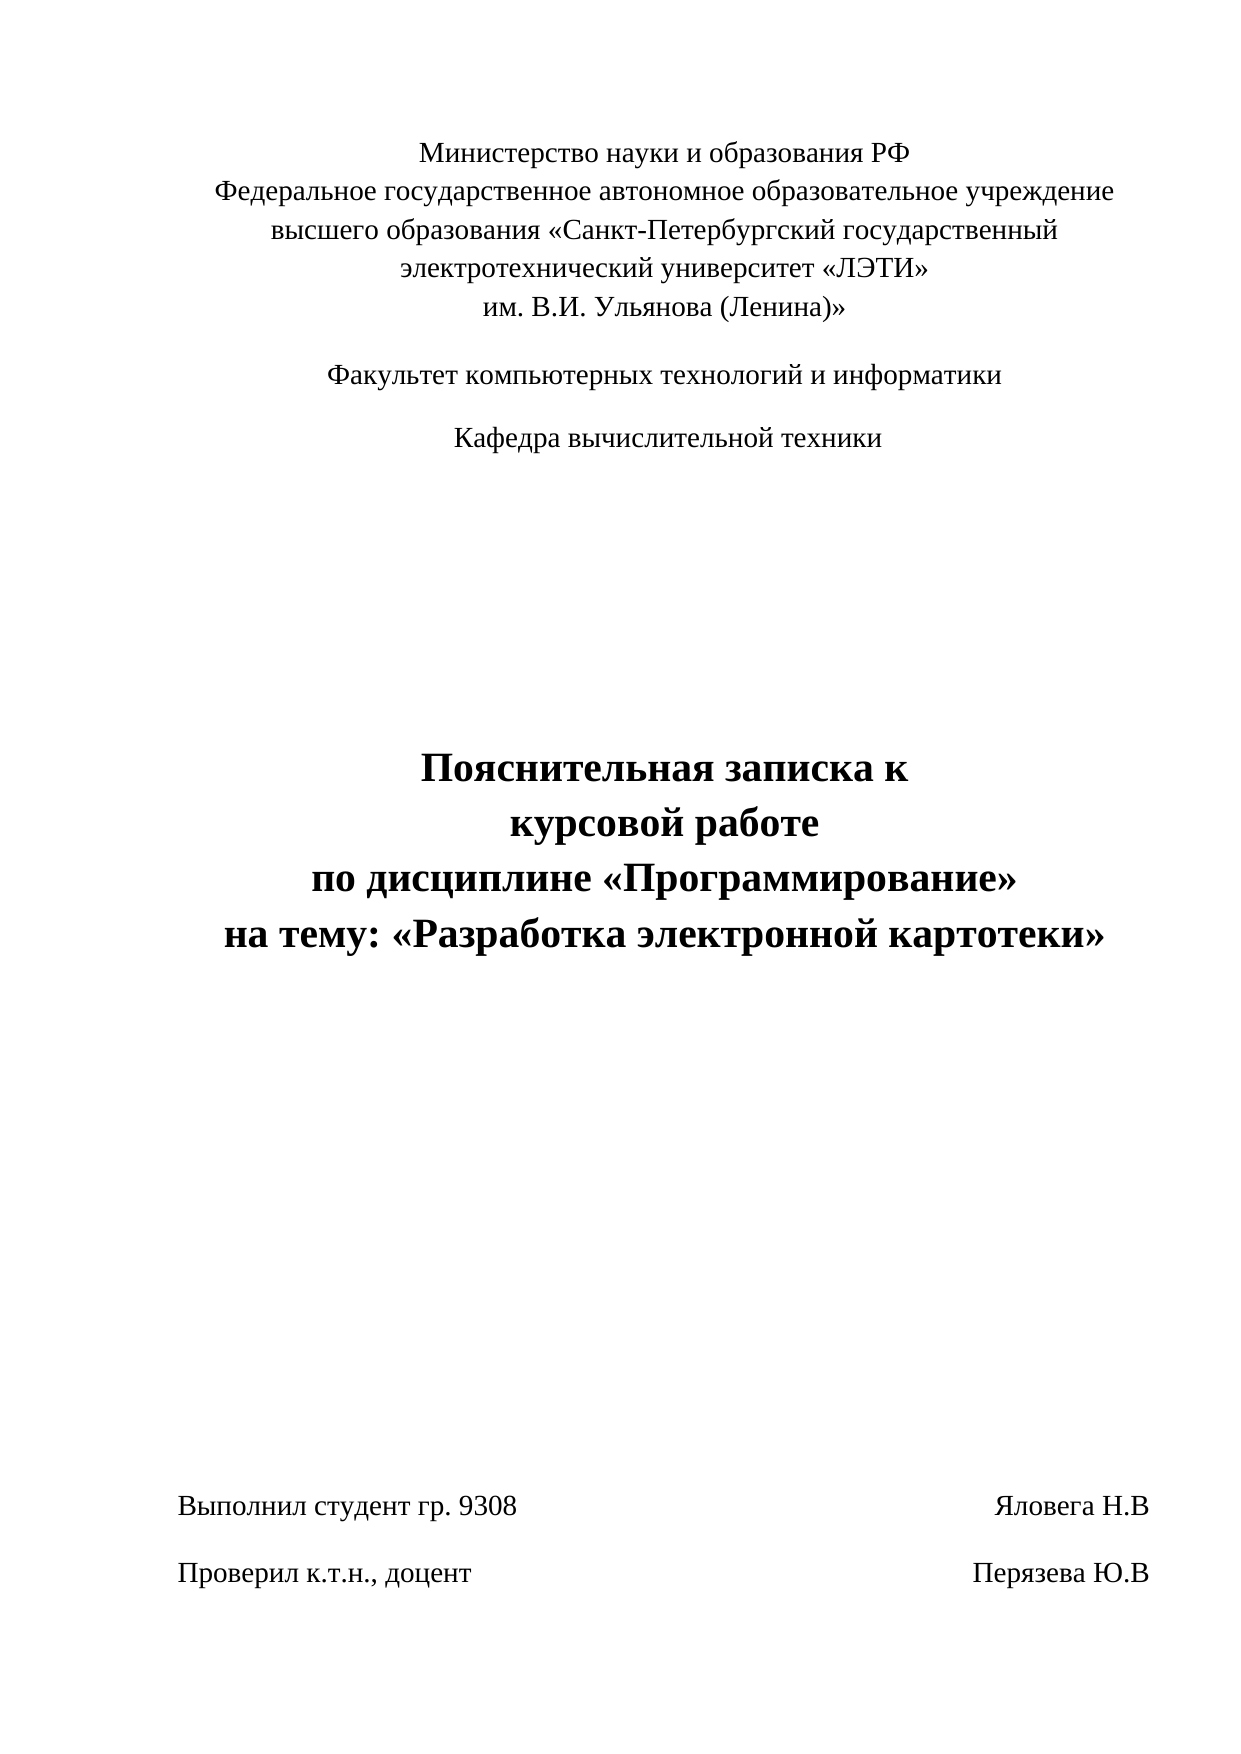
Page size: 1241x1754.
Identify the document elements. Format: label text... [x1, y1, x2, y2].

table_cell Проверил к.т.н., доцент [176, 1555, 663, 1589]
table_header Выполнил студент гр. 9308 [176, 1488, 663, 1522]
table_cell [176, 1522, 663, 1555]
text им. В.И. Ульянова (Ленина)» [177, 289, 1152, 322]
text курсовой работе [177, 798, 1152, 846]
text Пояснительная записка к [177, 743, 1152, 791]
text Министерство науки и образования РФ [177, 135, 1152, 168]
table_header Яловега Н.В [663, 1488, 1151, 1522]
text Факультет компьютерных технологий и информатики [177, 357, 1152, 391]
table_cell Перязева Ю.В [663, 1555, 1151, 1589]
table_cell [663, 1522, 1151, 1555]
text на тему: «Разработка электронной картотеки» [177, 908, 1152, 956]
text по дисциплине «Программирование» [177, 853, 1152, 901]
text Кафедра вычислительной техники [177, 420, 1152, 453]
text Федеральное государственное автономное образовательное учреждение высшего образования «Санкт-Петербургский государственный электротехнический университет «ЛЭТИ» [177, 173, 1152, 284]
